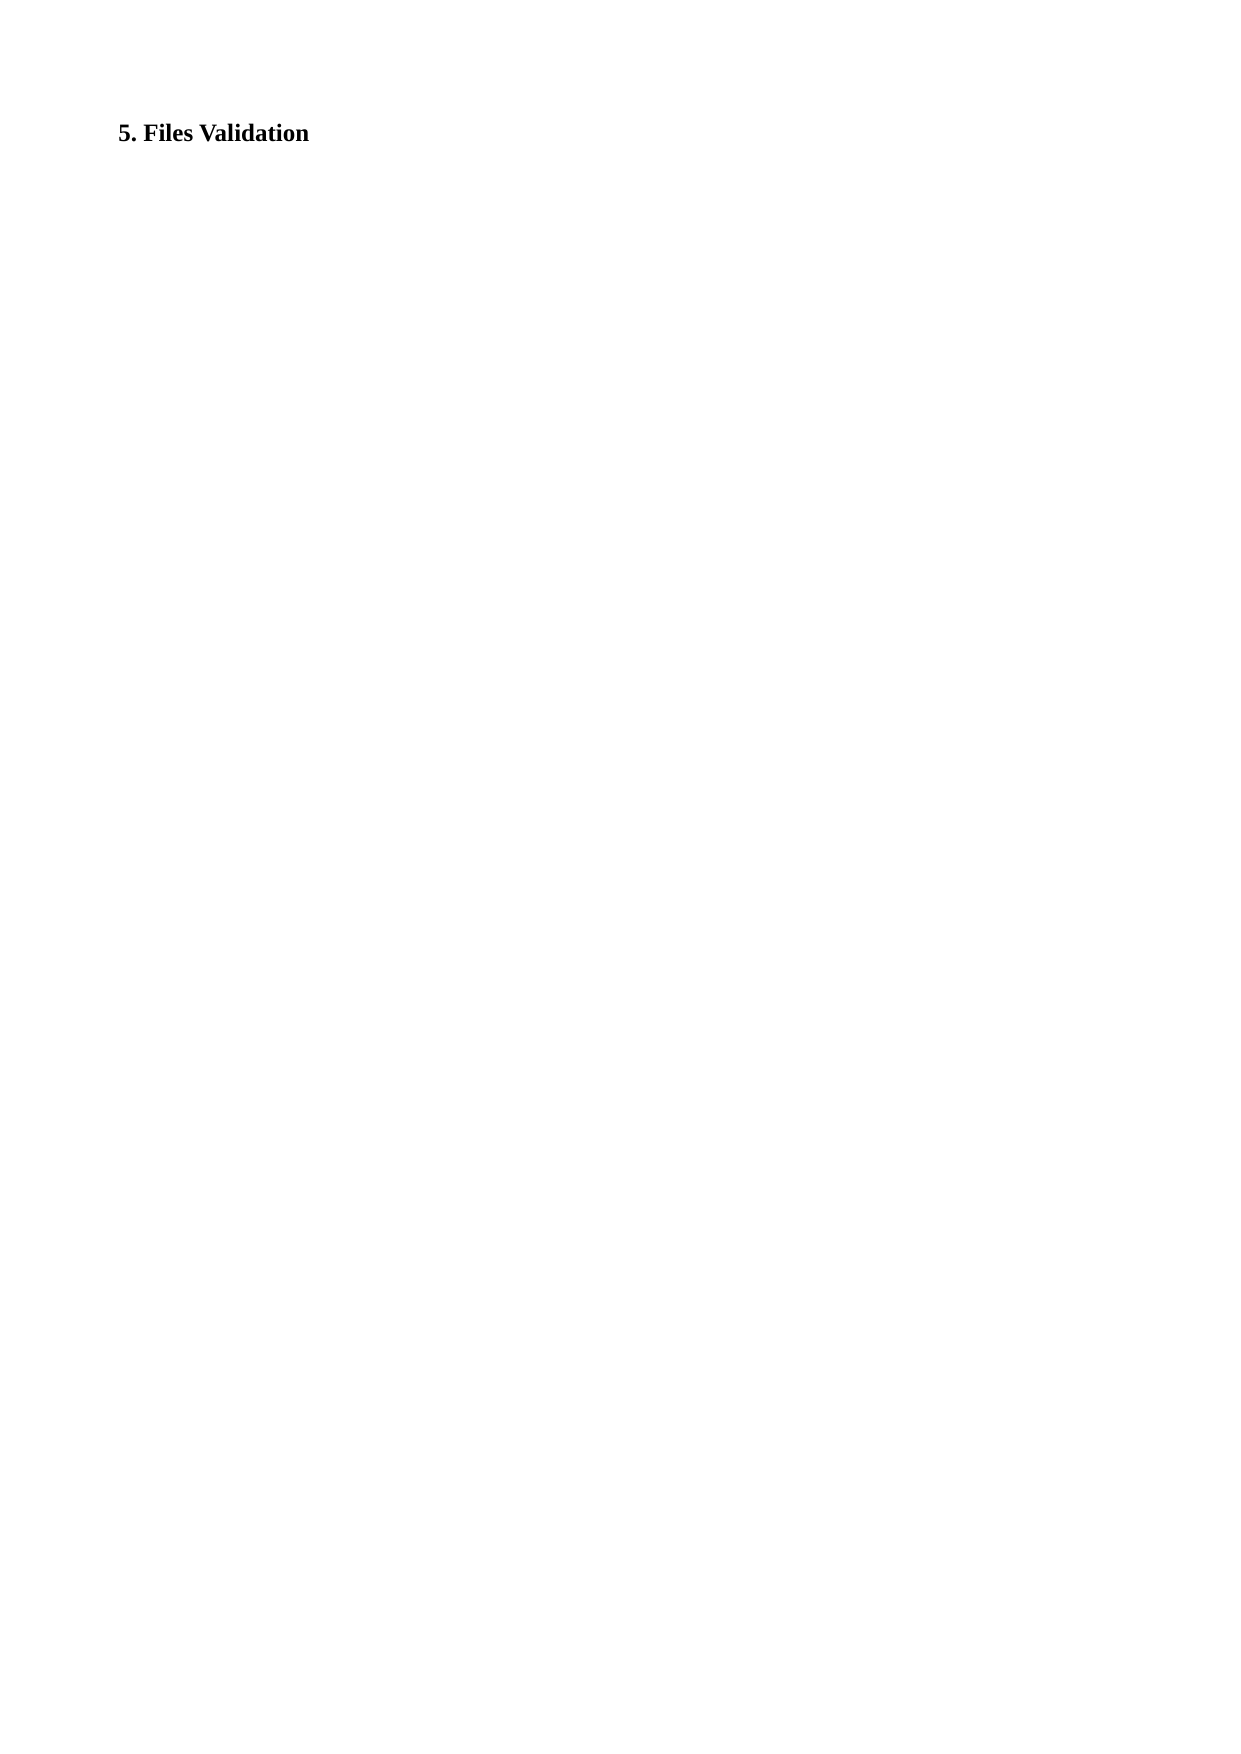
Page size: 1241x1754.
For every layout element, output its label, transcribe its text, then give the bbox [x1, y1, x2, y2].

text 5. Files Validation [118, 118, 1122, 147]
